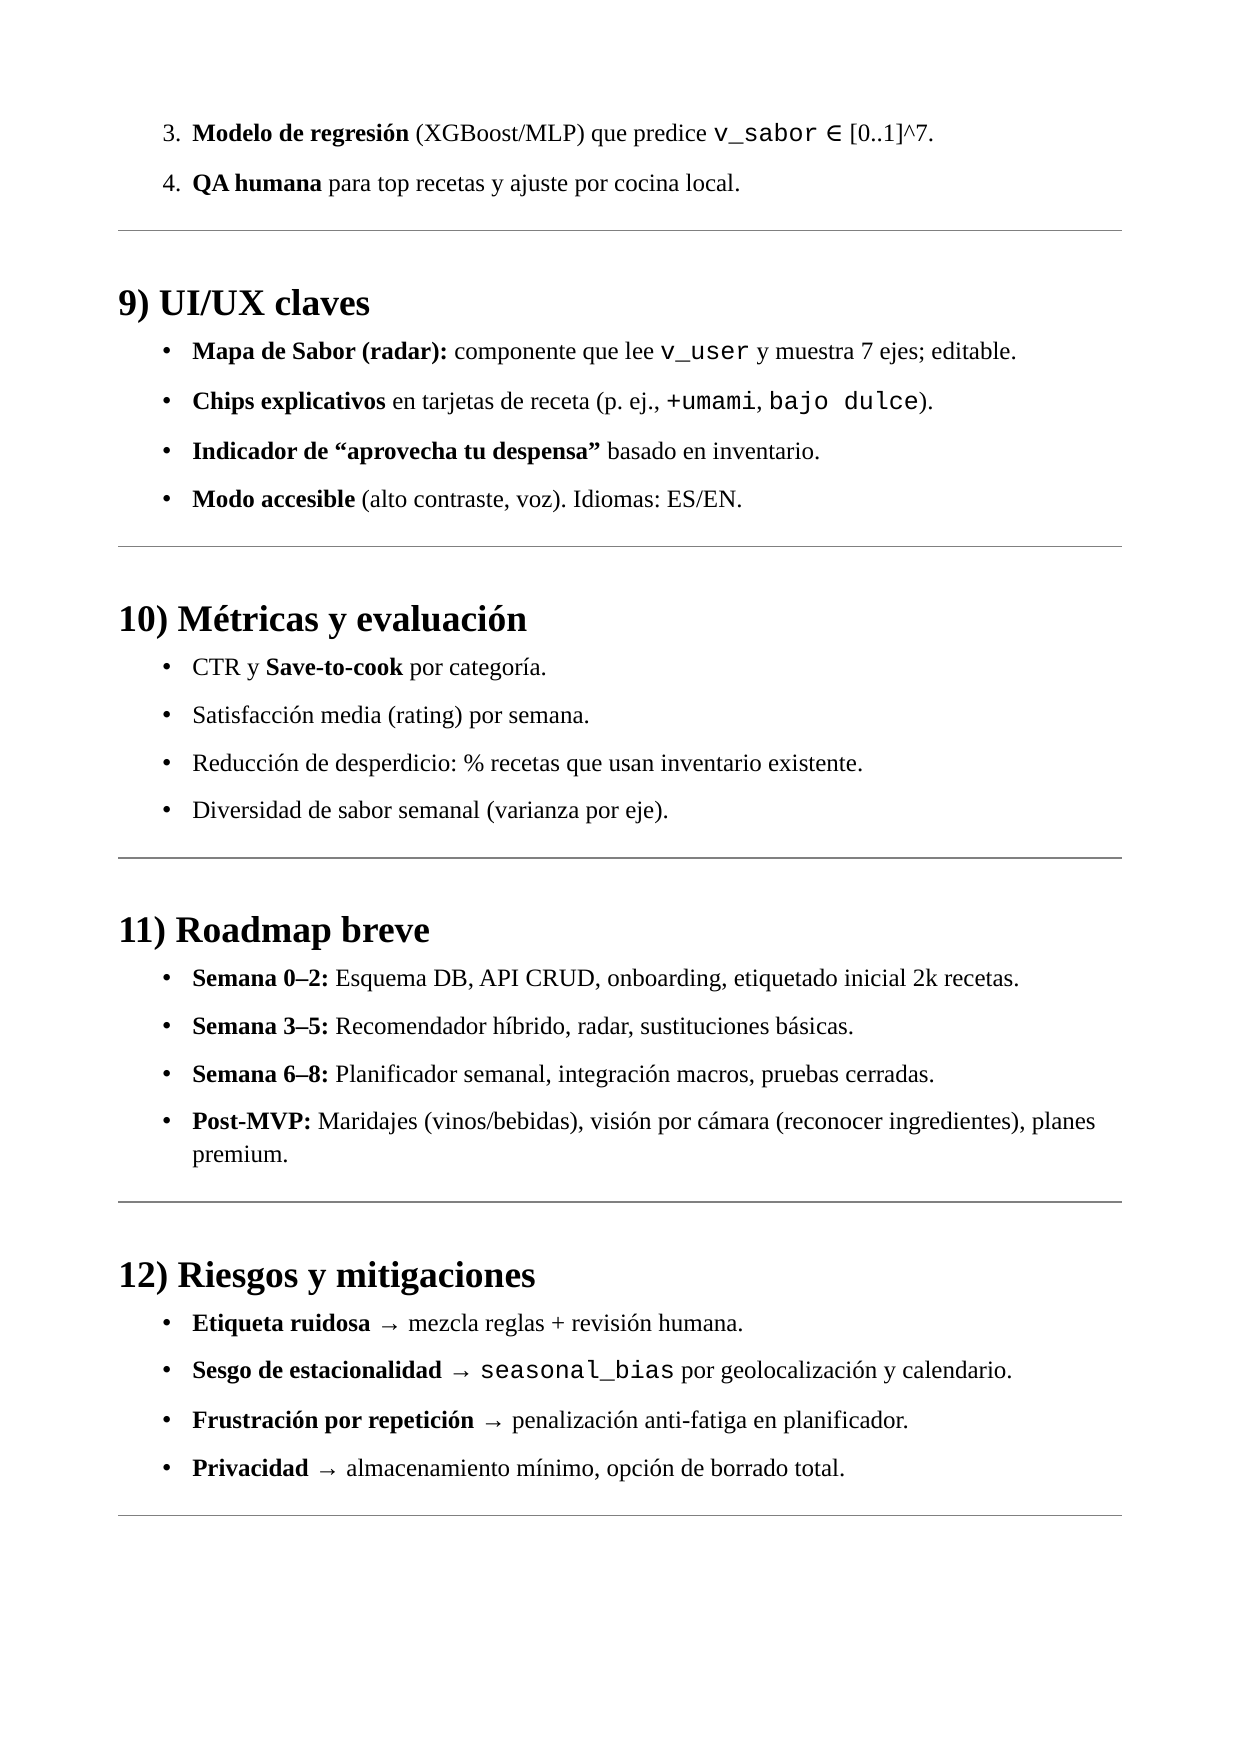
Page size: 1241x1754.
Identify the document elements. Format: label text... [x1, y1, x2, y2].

list Reducción de desperdicio: % recetas que usan inventario existente. [162, 748, 1122, 776]
list Satisfacción media (rating) por semana. [162, 700, 1122, 729]
list Modo accesible (alto contraste, voz). Idiomas: ES/EN. [162, 484, 1122, 513]
list Semana 6–8: Planificador semanal, integración macros, pruebas cerradas. [162, 1059, 1122, 1087]
list Semana 0–2: Esquema DB, API CRUD, onboarding, etiquetado inicial 2k recetas. [162, 963, 1122, 992]
list Post-MVP: Maridajes (vinos/bebidas), visión por cámara (reconocer ingredientes), planes premium. [162, 1106, 1122, 1168]
list Mapa de Sabor (radar): componente que lee v_user y muestra 7 ejes; editable. [162, 336, 1122, 367]
subtitle 11) Roadmap breve [118, 908, 1122, 951]
subtitle 10) Métricas y evaluación [118, 597, 1122, 640]
list Frustración por repetición → penalización anti-fatiga en planificador. [162, 1405, 1122, 1434]
list Chips explicativos en tarjetas de receta (p. ej., +umami, bajo dulce). [162, 386, 1122, 417]
list QA humana para top recetas y ajuste por cocina local. [162, 168, 1122, 197]
list Sesgo de estacionalidad → seasonal_bias por geolocalización y calendario. [162, 1355, 1122, 1386]
list Etiqueta ruidosa → mezcla reglas + revisión humana. [162, 1308, 1122, 1336]
subtitle 12) Riesgos y mitigaciones [118, 1252, 1122, 1295]
list Modelo de regresión (XGBoost/MLP) que predice v_sabor ∈ [0..1]^7. [162, 118, 1122, 149]
list Privacidad → almacenamiento mínimo, opción de borrado total. [162, 1453, 1122, 1482]
list Diversidad de sabor semanal (varianza por eje). [162, 795, 1122, 824]
list Semana 3–5: Recomendador híbrido, radar, sustituciones básicas. [162, 1011, 1122, 1040]
list Indicador de “aprovecha tu despensa” basado en inventario. [162, 436, 1122, 465]
list CTR y Save-to-cook por categoría. [162, 652, 1122, 681]
subtitle 9) UI/UX claves [118, 281, 1122, 324]
